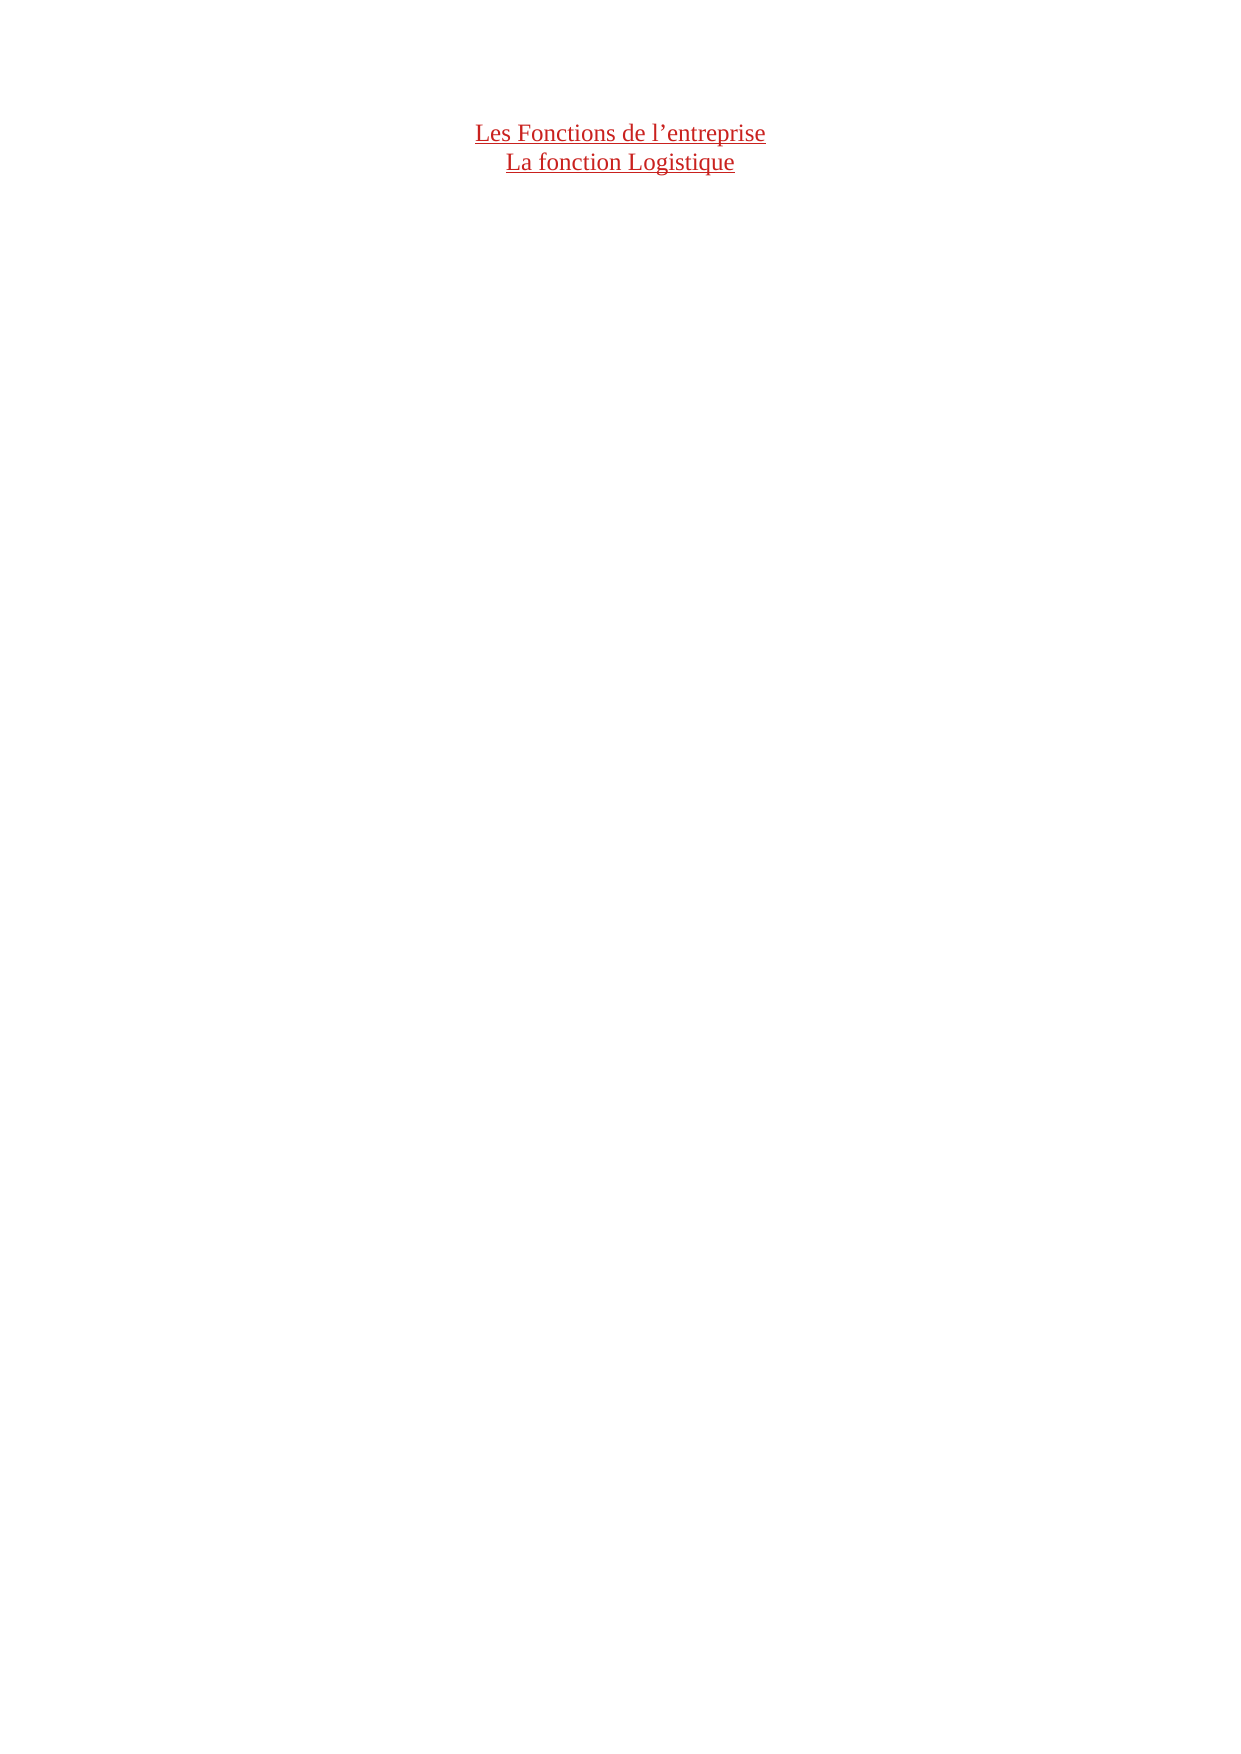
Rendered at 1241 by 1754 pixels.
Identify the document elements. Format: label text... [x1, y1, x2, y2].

text Les Fonctions de l’entreprise [118, 118, 1122, 147]
text La fonction Logistique [118, 147, 1122, 176]
